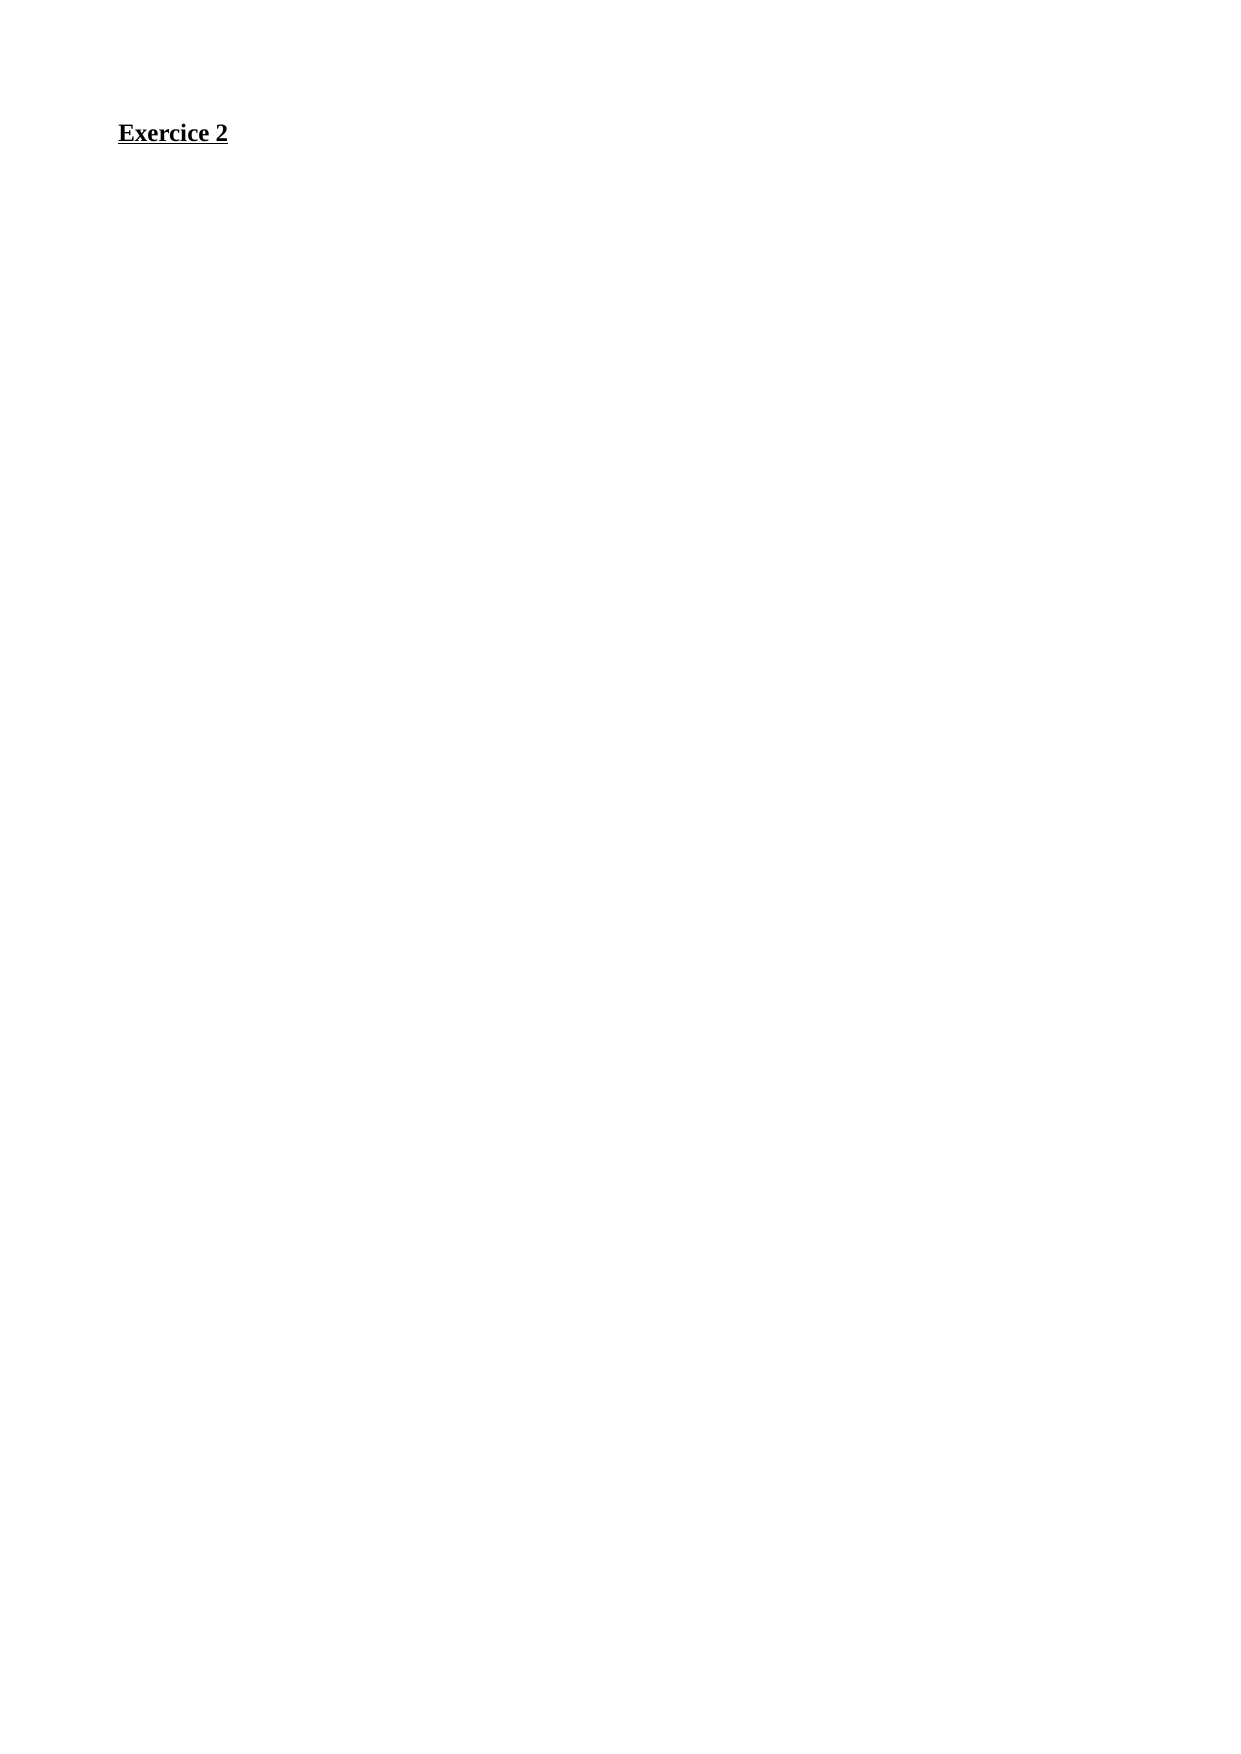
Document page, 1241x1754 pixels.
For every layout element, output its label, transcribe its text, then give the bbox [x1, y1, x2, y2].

text Exercice 2 [118, 118, 1122, 147]
